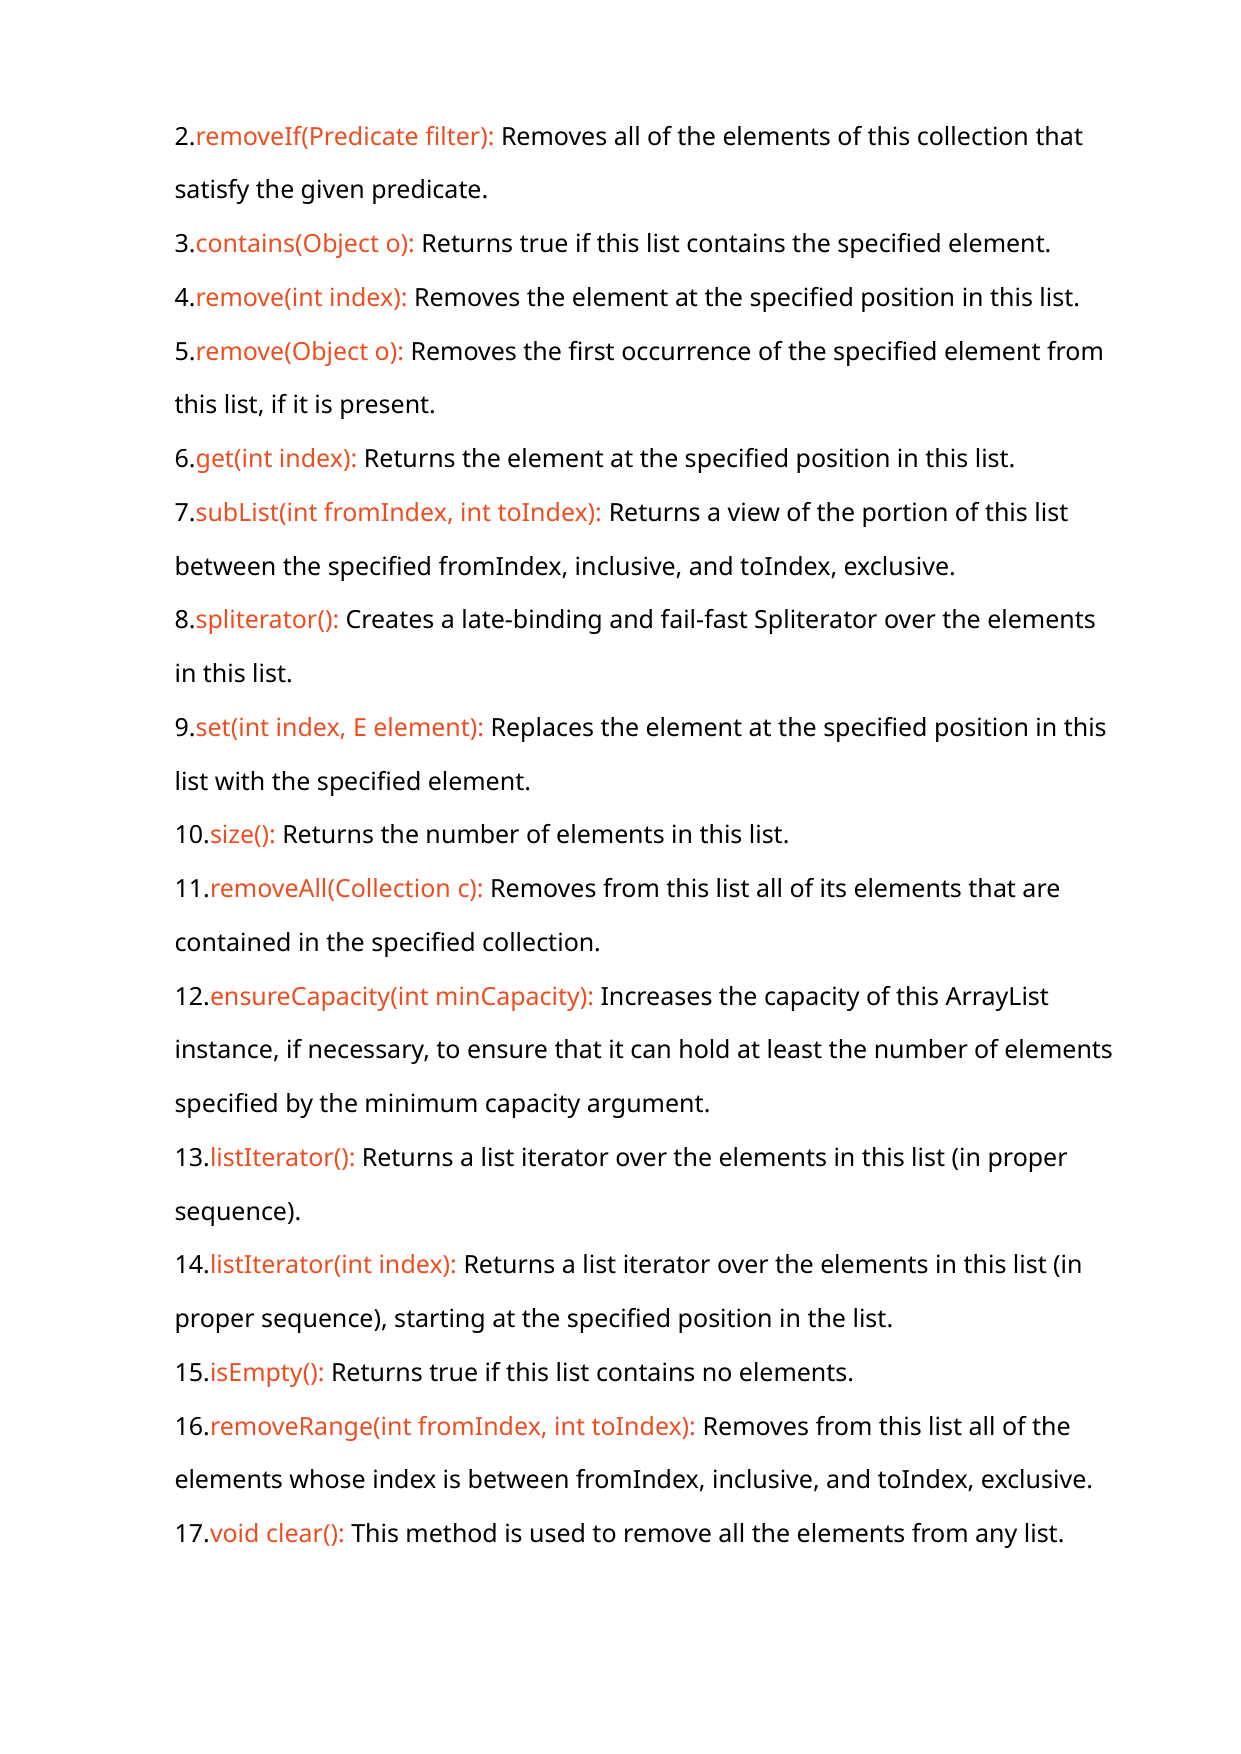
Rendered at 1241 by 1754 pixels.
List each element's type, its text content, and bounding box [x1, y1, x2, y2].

list listIterator​(int index): Returns a list iterator over the elements in this list (in proper sequence), starting at the specified position in the list. [174, 1247, 1122, 1335]
list get​(int index): Returns the element at the specified position in this list. [174, 441, 1122, 475]
list remove​(Object o): Removes the first occurrence of the specified element from this list, if it is present. [174, 333, 1122, 421]
list remove​(int index): Removes the element at the specified position in this list. [174, 279, 1122, 313]
list void clear(): This method is used to remove all the elements from any list. [174, 1516, 1122, 1550]
list removeRange​(int fromIndex, int toIndex): Removes from this list all of the elements whose index is between fromIndex, inclusive, and toIndex, exclusive. [174, 1408, 1122, 1496]
list listIterator​(): Returns a list iterator over the elements in this list (in proper sequence). [174, 1139, 1122, 1227]
list size​(): Returns the number of elements in this list. [174, 817, 1122, 851]
list isEmpty​(): Returns true if this list contains no elements. [174, 1354, 1122, 1388]
list contains​(Object o): Returns true if this list contains the specified element. [174, 226, 1122, 260]
list removeAll​(Collection c): Removes from this list all of its elements that are contained in the specified collection. [174, 871, 1122, 958]
list spliterator​(): Creates a late-binding and fail-fast Spliterator over the elements in this list. [174, 602, 1122, 690]
list subList​(int fromIndex, int toIndex): Returns a view of the portion of this list between the specified fromIndex, inclusive, and toIndex, exclusive. [174, 494, 1122, 582]
list ensureCapacity​(int minCapacity): Increases the capacity of this ArrayList instance, if necessary, to ensure that it can hold at least the number of elements specified by the minimum capacity argument. [174, 978, 1122, 1120]
list removeIf​(Predicate filter): Removes all of the elements of this collection that satisfy the given predicate. [174, 118, 1122, 206]
list set​(int index, E element): Replaces the element at the specified position in this list with the specified element. [174, 709, 1122, 797]
